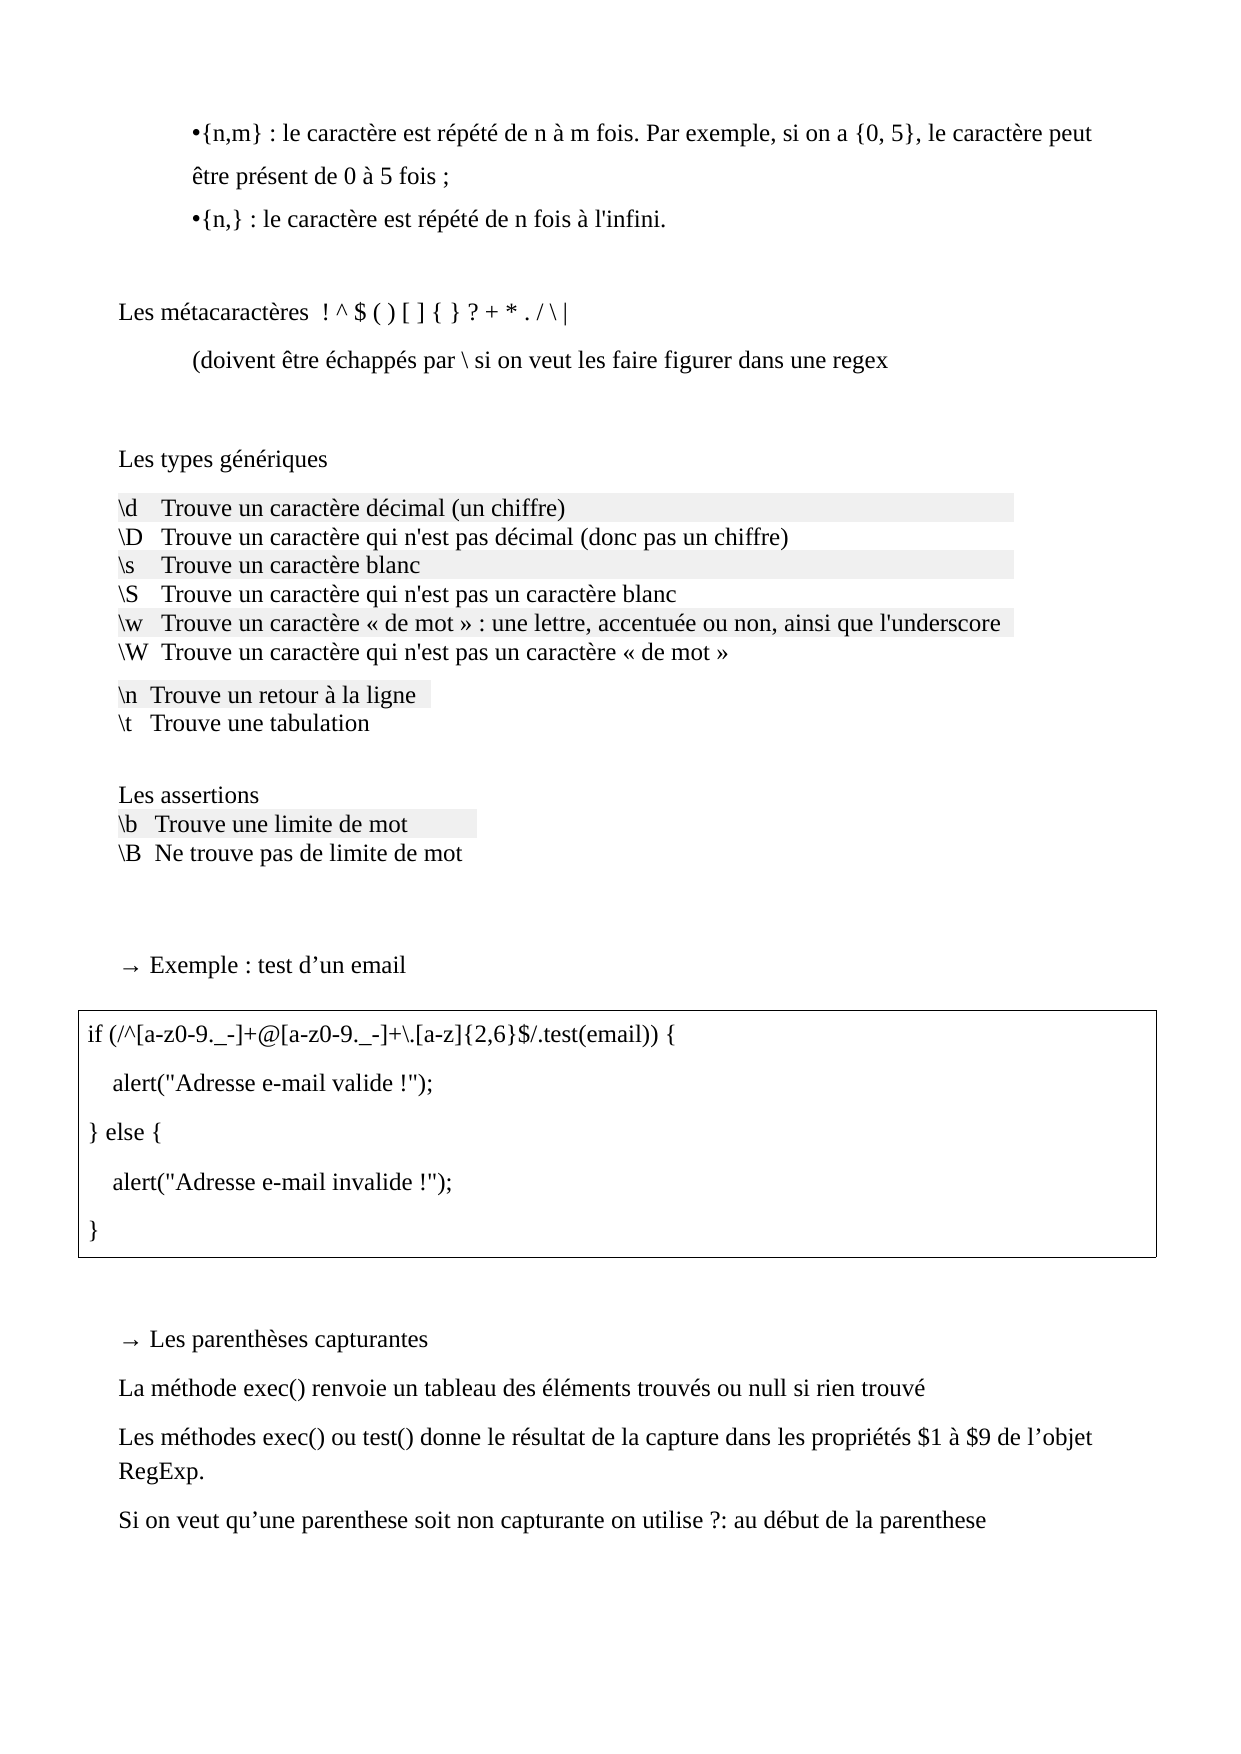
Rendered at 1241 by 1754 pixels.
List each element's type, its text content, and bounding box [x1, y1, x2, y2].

table_header \b [118, 809, 154, 838]
table_cell Trouve un caractère qui n'est pas décimal (donc pas un chiffre) [161, 522, 1014, 550]
table_cell Trouve un caractère qui n'est pas un caractère « de mot » [161, 637, 1014, 665]
text Les méthodes exec() ou test() donne le résultat de la capture dans les propriétés $1 à $9 de l’objet RegExp. [118, 1422, 1122, 1485]
table_header Trouve un caractère décimal (un chiffre) [161, 493, 1014, 522]
table_header Trouve une limite de mot [154, 809, 477, 838]
text → Les parenthèses capturantes [118, 1324, 1122, 1352]
table_cell Trouve une tabulation [150, 709, 431, 737]
text → Exemple : test d’un email [118, 950, 1122, 979]
table_cell Ne trouve pas de limite de mot [154, 838, 477, 867]
text (doivent être échappés par \ si on veut les faire figurer dans une regex [118, 346, 1122, 374]
table_cell \S [118, 579, 161, 608]
table_cell Trouve un caractère qui n'est pas un caractère blanc [161, 579, 1014, 608]
list {n,m} : le caractère est répété de n à m fois. Par exemple, si on a {0, 5}, le caractère peut être présent de 0 à 5 fois ; [118, 118, 1122, 190]
table_cell \B [118, 838, 154, 867]
table_cell \s [118, 550, 161, 579]
table_cell Trouve un caractère blanc [161, 550, 1014, 579]
list {n,} : le caractère est répété de n fois à l'infini. [118, 204, 1122, 233]
table_header Trouve un retour à la ligne [150, 680, 431, 708]
text Les assertions [118, 780, 1122, 809]
table_cell \t [118, 709, 150, 737]
table_cell \D [118, 522, 161, 550]
text if (/^[a-z0-9._-]+@[a-z0-9._-]+\.[a-z]{2,6}$/.test(email)) { [87, 1019, 1147, 1048]
table_header \d [118, 493, 161, 522]
table_cell \W [118, 637, 161, 665]
text alert("Adresse e-mail invalide !"); [87, 1167, 1147, 1195]
text Les types génériques [118, 444, 1122, 472]
text } [87, 1216, 1147, 1244]
table_header \n [118, 680, 150, 708]
text alert("Adresse e-mail valide !"); [87, 1068, 1147, 1097]
table_cell \w [118, 608, 161, 637]
text La méthode exec() renvoie un tableau des éléments trouvés ou null si rien trouvé [118, 1373, 1122, 1401]
text Les métacaractères ! ^ $ ( ) [ ] { } ? + * . / \ | [118, 297, 1122, 325]
text } else { [87, 1117, 1147, 1146]
table_cell Trouve un caractère « de mot » : une lettre, accentuée ou non, ainsi que l'underscore [161, 608, 1014, 637]
text Si on veut qu’une parenthese soit non capturante on utilise ?: au début de la parenthese [118, 1505, 1122, 1534]
